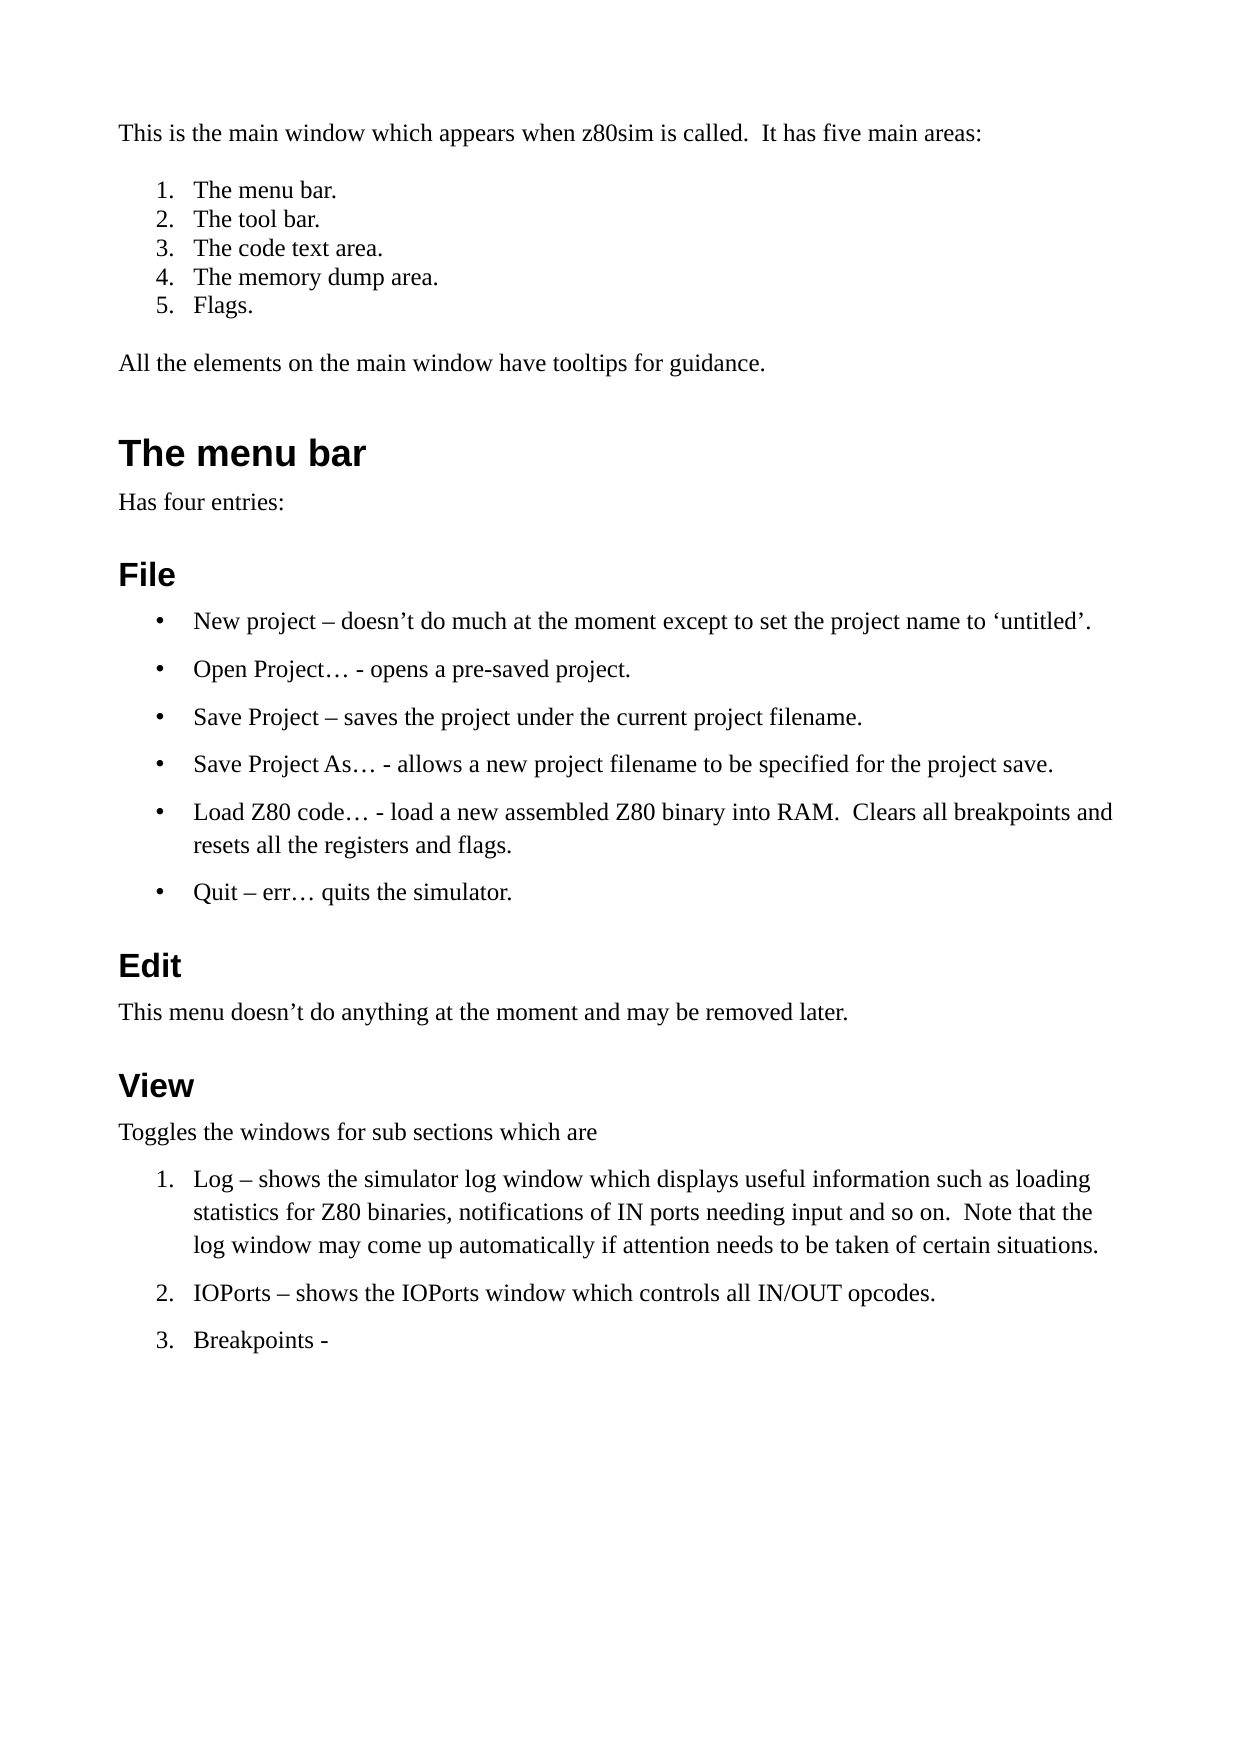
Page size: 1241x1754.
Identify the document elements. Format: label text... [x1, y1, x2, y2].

list Save Project – saves the project under the current project filename. [156, 702, 1122, 730]
list The tool bar. [156, 204, 1122, 233]
list Load Z80 code… - load a new assembled Z80 binary into RAM. Clears all breakpoints and resets all the registers and flags. [156, 797, 1122, 858]
list The memory dump area. [156, 262, 1122, 291]
list The menu bar. [156, 176, 1122, 204]
subtitle The menu bar [118, 431, 1122, 474]
list The code text area. [156, 233, 1122, 262]
text All the elements on the main window have tooltips for guidance. [118, 348, 1122, 377]
list IOPorts – shows the IOPorts window which controls all IN/OUT opcodes. [156, 1278, 1122, 1307]
list Breakpoints - [156, 1325, 1122, 1354]
text This is the main window which appears when z80sim is called. It has five main areas: [118, 118, 1122, 147]
list Save Project As… - allows a new project filename to be specified for the project save. [156, 749, 1122, 778]
list Flags. [156, 291, 1122, 319]
text Toggles the windows for sub sections which are [118, 1117, 1122, 1145]
subtitle View [118, 1065, 1122, 1104]
subtitle File [118, 555, 1122, 594]
list Log – shows the simulator log window which displays useful information such as loading statistics for Z80 binaries, notifications of IN ports needing input and so on. Note that the log window may come up automatically if attention needs to be taken of certain situations. [156, 1164, 1122, 1259]
list New project – doesn’t do much at the moment except to set the project name to ‘untitled’. [156, 606, 1122, 635]
list Quit – err… quits the simulator. [156, 877, 1122, 906]
subtitle Edit [118, 946, 1122, 984]
text This menu doesn’t do anything at the moment and may be removed later. [118, 997, 1122, 1026]
list Open Project… - opens a pre-saved project. [156, 654, 1122, 683]
text Has four entries: [118, 487, 1122, 516]
